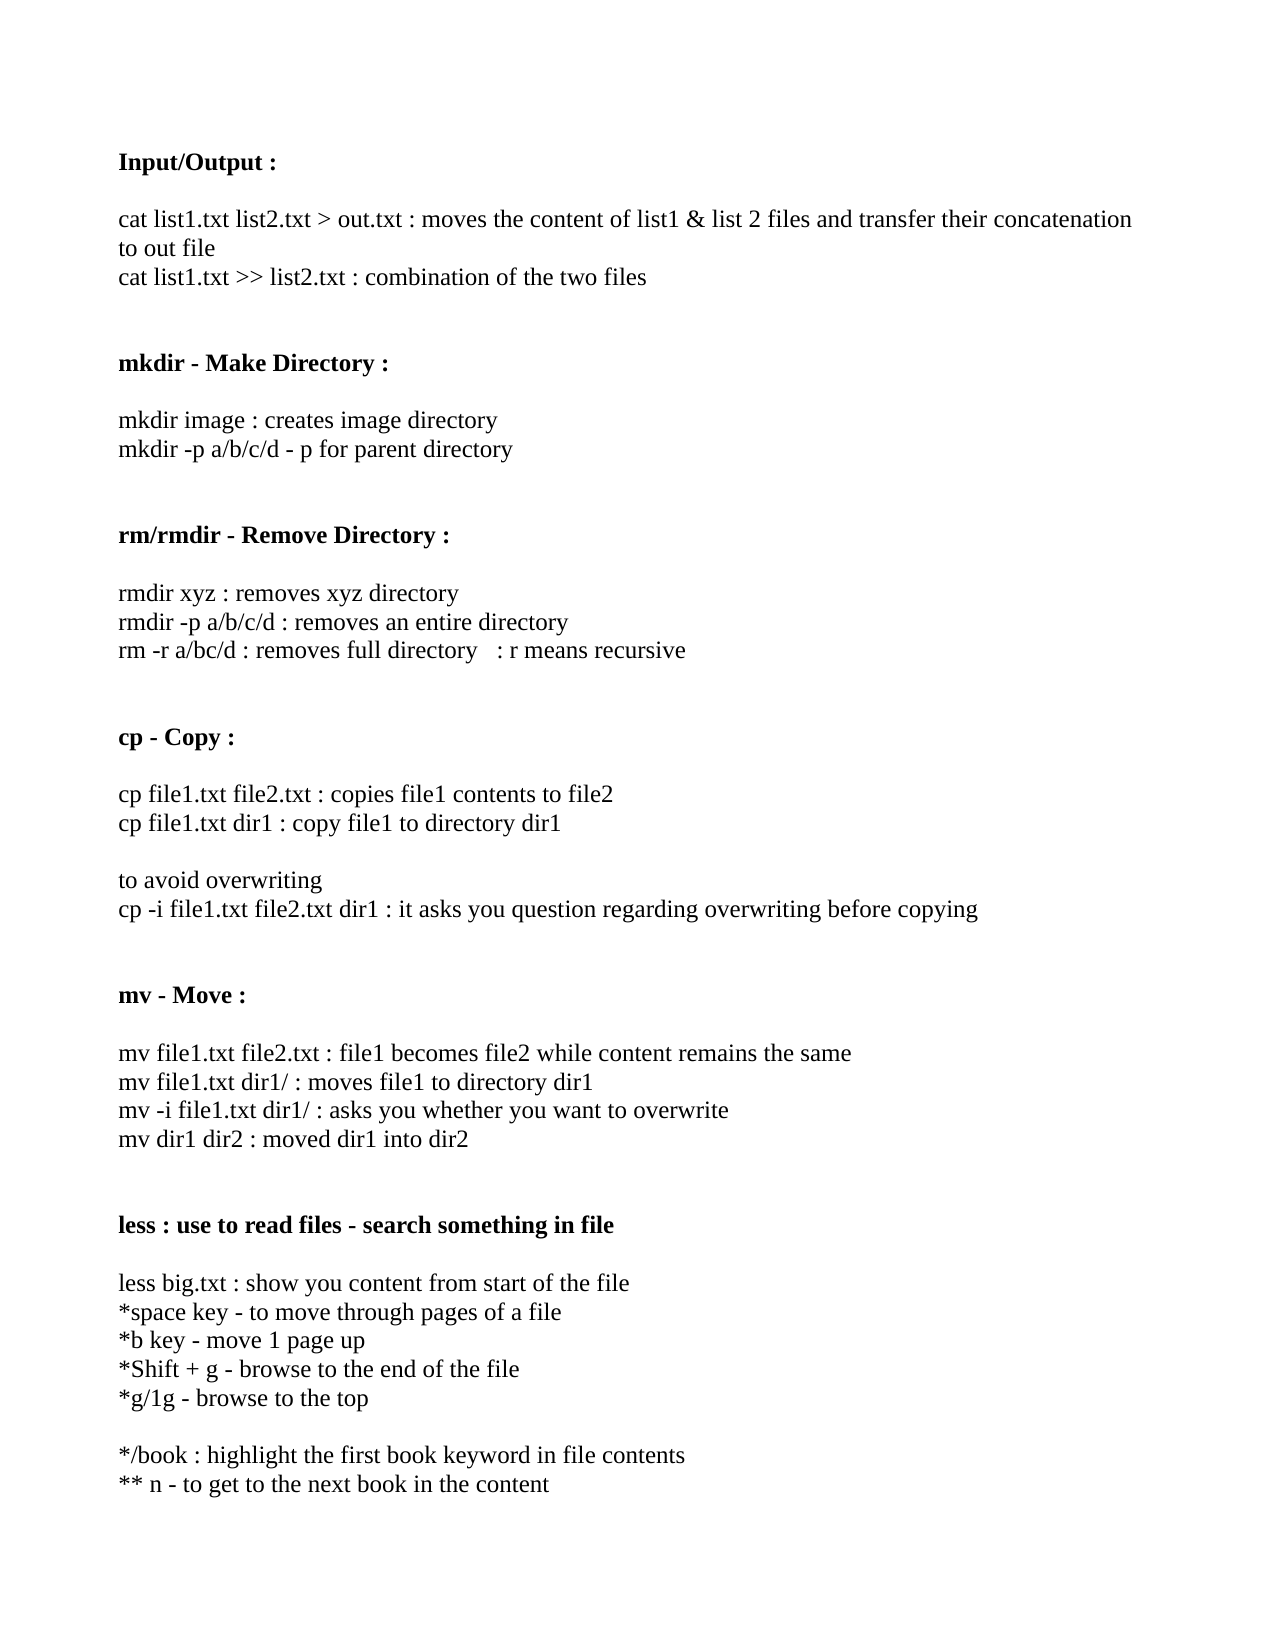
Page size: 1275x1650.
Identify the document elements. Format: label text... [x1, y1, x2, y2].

text cat list1.txt >> list2.txt : combination of the two files [118, 262, 1157, 291]
text rm -r a/bc/d : removes full directory : r means recursive [118, 636, 1157, 664]
text less : use to read files - search something in file [118, 1211, 1157, 1239]
text mkdir - Make Directory : [118, 348, 1157, 377]
text mv -i file1.txt dir1/ : asks you whether you want to overwrite [118, 1096, 1157, 1124]
text cp - Copy : [118, 722, 1157, 751]
text mv file1.txt file2.txt : file1 becomes file2 while content remains the same [118, 1038, 1157, 1067]
text Input/Output : [118, 147, 1157, 176]
text mv file1.txt dir1/ : moves file1 to directory dir1 [118, 1067, 1157, 1096]
text */book : highlight the first book keyword in file contents [118, 1441, 1157, 1469]
text cat list1.txt list2.txt > out.txt : moves the content of list1 & list 2 files and transfer their concatenation to out file [118, 204, 1157, 262]
text *b key - move 1 page up [118, 1326, 1157, 1354]
text mkdir -p a/b/c/d - p for parent directory [118, 434, 1157, 463]
text less big.txt : show you content from start of the file [118, 1268, 1157, 1297]
text *Shift + g - browse to the end of the file [118, 1354, 1157, 1383]
text rmdir xyz : removes xyz directory [118, 578, 1157, 607]
text mv - Move : [118, 981, 1157, 1009]
text mkdir image : creates image directory [118, 406, 1157, 434]
text rmdir -p a/b/c/d : removes an entire directory [118, 607, 1157, 636]
text cp file1.txt file2.txt : copies file1 contents to file2 [118, 779, 1157, 808]
text to avoid overwriting [118, 866, 1157, 894]
text mv dir1 dir2 : moved dir1 into dir2 [118, 1124, 1157, 1153]
text rm/rmdir - Remove Directory : [118, 521, 1157, 549]
text *g/1g - browse to the top [118, 1383, 1157, 1412]
text cp -i file1.txt file2.txt dir1 : it asks you question regarding overwriting before copying [118, 894, 1157, 923]
text ** n - to get to the next book in the content [118, 1469, 1157, 1498]
text *space key - to move through pages of a file [118, 1297, 1157, 1326]
text cp file1.txt dir1 : copy file1 to directory dir1 [118, 808, 1157, 837]
